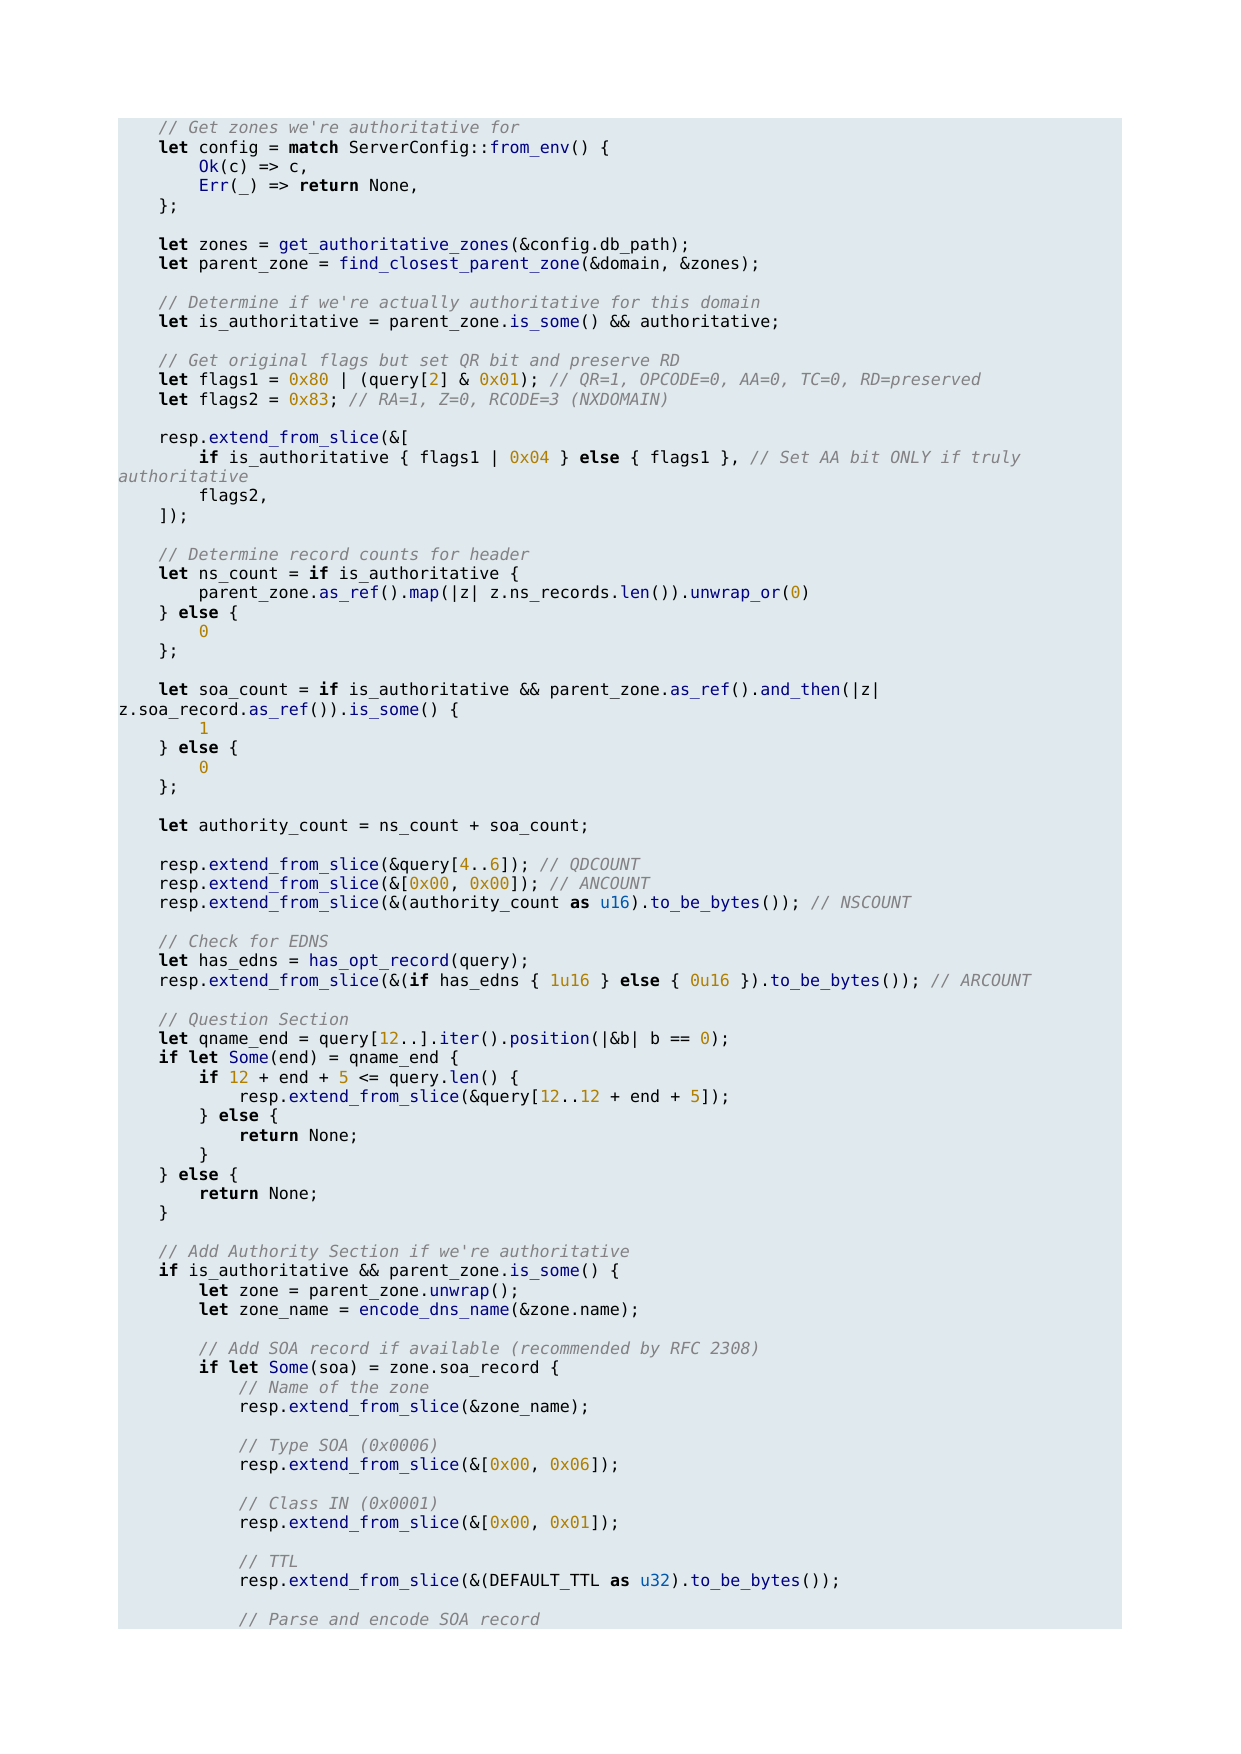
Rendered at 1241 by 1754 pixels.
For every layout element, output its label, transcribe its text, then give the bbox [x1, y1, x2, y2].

text }; [118, 196, 1122, 215]
text } [118, 1203, 1122, 1222]
text let parent_zone = find_closest_parent_zone(&domain, &zones); [118, 254, 1122, 273]
text resp.extend_from_slice(&zone_name); [118, 1397, 1122, 1416]
text parent_zone.as_ref().map(|z| z.ns_records.len()).unwrap_or(0) [118, 583, 1122, 602]
text let is_authoritative = parent_zone.is_some() && authoritative; [118, 312, 1122, 331]
text resp.extend_from_slice(&[0x00, 0x00]); // ANCOUNT [118, 874, 1122, 893]
text // Get original flags but set QR bit and preserve RD [118, 351, 1122, 370]
text let soa_count = if is_authoritative && parent_zone.as_ref().and_then(|z| z.soa_record.as_ref()).is_some() { [118, 680, 1122, 719]
text // Add Authority Section if we're authoritative [118, 1242, 1122, 1261]
text // Determine if we're actually authoritative for this domain [118, 292, 1122, 312]
text } else { [118, 602, 1122, 622]
text let flags1 = 0x80 | (query[2] & 0x01); // QR=1, OPCODE=0, AA=0, TC=0, RD=preserved [118, 370, 1122, 389]
text }; [118, 777, 1122, 796]
text if let Some(end) = qname_end { [118, 1048, 1122, 1067]
text } [118, 1145, 1122, 1164]
text let config = match ServerConfig::from_env() { [118, 137, 1122, 157]
text }; [118, 641, 1122, 661]
text // Type SOA (0x0006) [118, 1436, 1122, 1455]
text 0 [118, 622, 1122, 641]
text Ok(c) => c, [118, 157, 1122, 176]
text // Check for EDNS [118, 932, 1122, 951]
text let has_edns = has_opt_record(query); [118, 951, 1122, 971]
text // Parse and encode SOA record [118, 1610, 1122, 1629]
text if is_authoritative { flags1 | 0x04 } else { flags1 }, // Set AA bit ONLY if truly authoritative [118, 447, 1122, 486]
text // Get zones we're authoritative for [118, 118, 1122, 137]
text } else { [118, 738, 1122, 757]
text ]); [118, 506, 1122, 525]
text // TTL [118, 1552, 1122, 1571]
text // Add SOA record if available (recommended by RFC 2308) [118, 1339, 1122, 1358]
text Err(_) => return None, [118, 176, 1122, 196]
text flags2, [118, 486, 1122, 506]
text return None; [118, 1184, 1122, 1203]
text } else { [118, 1106, 1122, 1126]
text let zone = parent_zone.unwrap(); [118, 1281, 1122, 1300]
text resp.extend_from_slice(&[0x00, 0x06]); [118, 1455, 1122, 1474]
text 1 [118, 719, 1122, 738]
text let ns_count = if is_authoritative { [118, 564, 1122, 583]
text if let Some(soa) = zone.soa_record { [118, 1358, 1122, 1377]
text let zone_name = encode_dns_name(&zone.name); [118, 1300, 1122, 1319]
text resp.extend_from_slice(&[ [118, 428, 1122, 447]
text if 12 + end + 5 <= query.len() { [118, 1067, 1122, 1087]
text 0 [118, 757, 1122, 777]
text resp.extend_from_slice(&(authority_count as u16).to_be_bytes()); // NSCOUNT [118, 893, 1122, 912]
text resp.extend_from_slice(&(if has_edns { 1u16 } else { 0u16 }).to_be_bytes()); // ARCOUNT [118, 971, 1122, 990]
text return None; [118, 1126, 1122, 1145]
text if is_authoritative && parent_zone.is_some() { [118, 1261, 1122, 1281]
text let zones = get_authoritative_zones(&config.db_path); [118, 234, 1122, 254]
text resp.extend_from_slice(&(DEFAULT_TTL as u32).to_be_bytes()); [118, 1571, 1122, 1591]
text // Determine record counts for header [118, 544, 1122, 564]
text resp.extend_from_slice(&query[12..12 + end + 5]); [118, 1087, 1122, 1106]
text resp.extend_from_slice(&[0x00, 0x01]); [118, 1513, 1122, 1532]
text let flags2 = 0x83; // RA=1, Z=0, RCODE=3 (NXDOMAIN) [118, 389, 1122, 409]
text // Name of the zone [118, 1377, 1122, 1397]
text } else { [118, 1164, 1122, 1184]
text resp.extend_from_slice(&query[4..6]); // QDCOUNT [118, 854, 1122, 874]
text // Question Section [118, 1009, 1122, 1029]
text // Class IN (0x0001) [118, 1494, 1122, 1513]
text let qname_end = query[12..].iter().position(|&b| b == 0); [118, 1029, 1122, 1048]
text let authority_count = ns_count + soa_count; [118, 816, 1122, 835]
